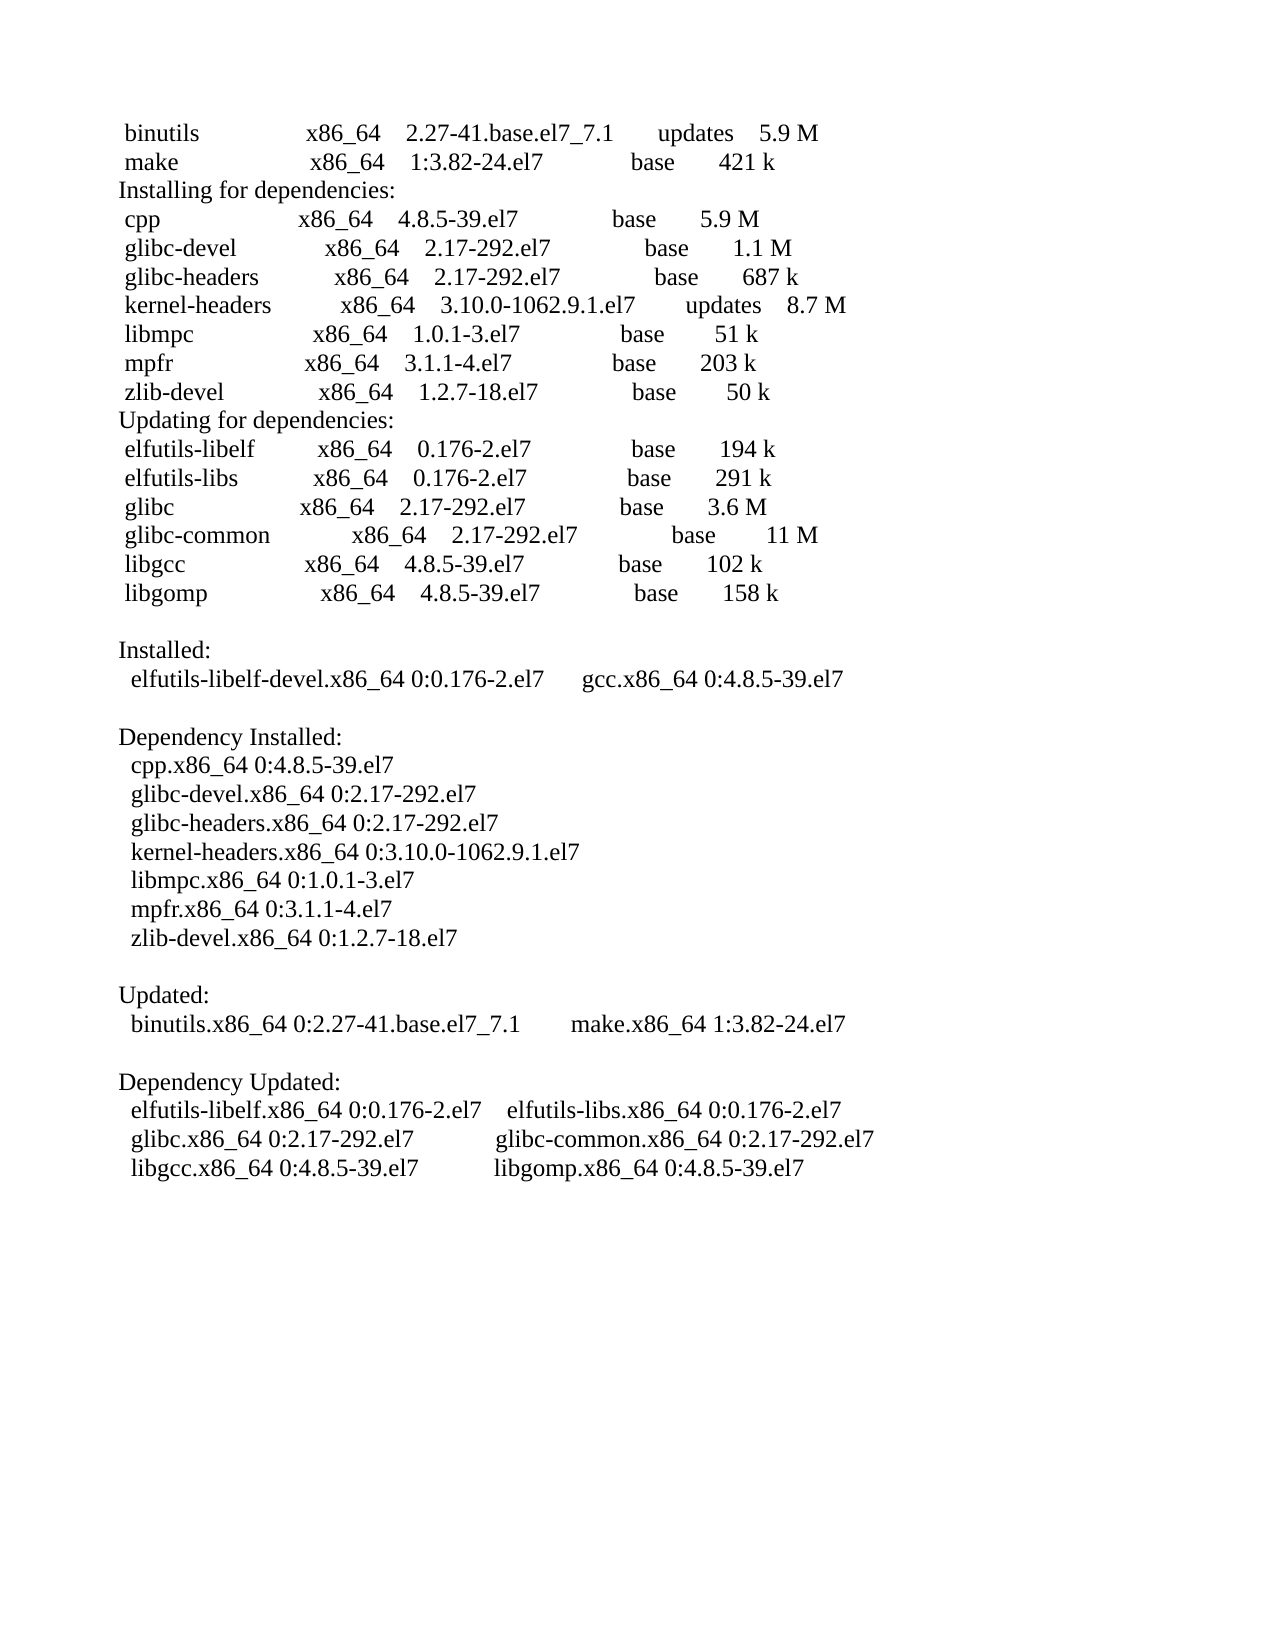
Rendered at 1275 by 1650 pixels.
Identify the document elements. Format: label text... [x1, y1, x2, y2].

text libgcc.x86_64 0:4.8.5-39.el7 libgomp.x86_64 0:4.8.5-39.el7 [118, 1153, 1157, 1182]
text binutils x86_64 2.27-41.base.el7_7.1 updates 5.9 M [118, 118, 1157, 147]
text cpp.x86_64 0:4.8.5-39.el7 [118, 751, 1157, 779]
text glibc-headers.x86_64 0:2.17-292.el7 [118, 808, 1157, 837]
text mpfr.x86_64 0:3.1.1-4.el7 [118, 894, 1157, 923]
text glibc-common x86_64 2.17-292.el7 base 11 M [118, 521, 1157, 549]
text Installed: [118, 636, 1157, 664]
text glibc-devel.x86_64 0:2.17-292.el7 [118, 779, 1157, 808]
text libgcc x86_64 4.8.5-39.el7 base 102 k [118, 549, 1157, 578]
text Updating for dependencies: [118, 406, 1157, 434]
text glibc-headers x86_64 2.17-292.el7 base 687 k [118, 262, 1157, 291]
text glibc.x86_64 0:2.17-292.el7 glibc-common.x86_64 0:2.17-292.el7 [118, 1124, 1157, 1153]
text binutils.x86_64 0:2.27-41.base.el7_7.1 make.x86_64 1:3.82-24.el7 [118, 1009, 1157, 1038]
text libmpc.x86_64 0:1.0.1-3.el7 [118, 866, 1157, 894]
text zlib-devel x86_64 1.2.7-18.el7 base 50 k [118, 377, 1157, 406]
text glibc x86_64 2.17-292.el7 base 3.6 M [118, 492, 1157, 521]
text Updated: [118, 981, 1157, 1009]
text kernel-headers x86_64 3.10.0-1062.9.1.el7 updates 8.7 M [118, 291, 1157, 319]
text make x86_64 1:3.82-24.el7 base 421 k [118, 147, 1157, 176]
text kernel-headers.x86_64 0:3.10.0-1062.9.1.el7 [118, 837, 1157, 866]
text Installing for dependencies: [118, 176, 1157, 204]
text libgomp x86_64 4.8.5-39.el7 base 158 k [118, 578, 1157, 607]
text mpfr x86_64 3.1.1-4.el7 base 203 k [118, 348, 1157, 377]
text elfutils-libelf.x86_64 0:0.176-2.el7 elfutils-libs.x86_64 0:0.176-2.el7 [118, 1096, 1157, 1124]
text cpp x86_64 4.8.5-39.el7 base 5.9 M [118, 204, 1157, 233]
text Dependency Updated: [118, 1067, 1157, 1096]
text libmpc x86_64 1.0.1-3.el7 base 51 k [118, 319, 1157, 348]
text glibc-devel x86_64 2.17-292.el7 base 1.1 M [118, 233, 1157, 262]
text elfutils-libelf-devel.x86_64 0:0.176-2.el7 gcc.x86_64 0:4.8.5-39.el7 [118, 664, 1157, 693]
text Dependency Installed: [118, 722, 1157, 751]
text zlib-devel.x86_64 0:1.2.7-18.el7 [118, 923, 1157, 952]
text elfutils-libs x86_64 0.176-2.el7 base 291 k [118, 463, 1157, 492]
text elfutils-libelf x86_64 0.176-2.el7 base 194 k [118, 434, 1157, 463]
